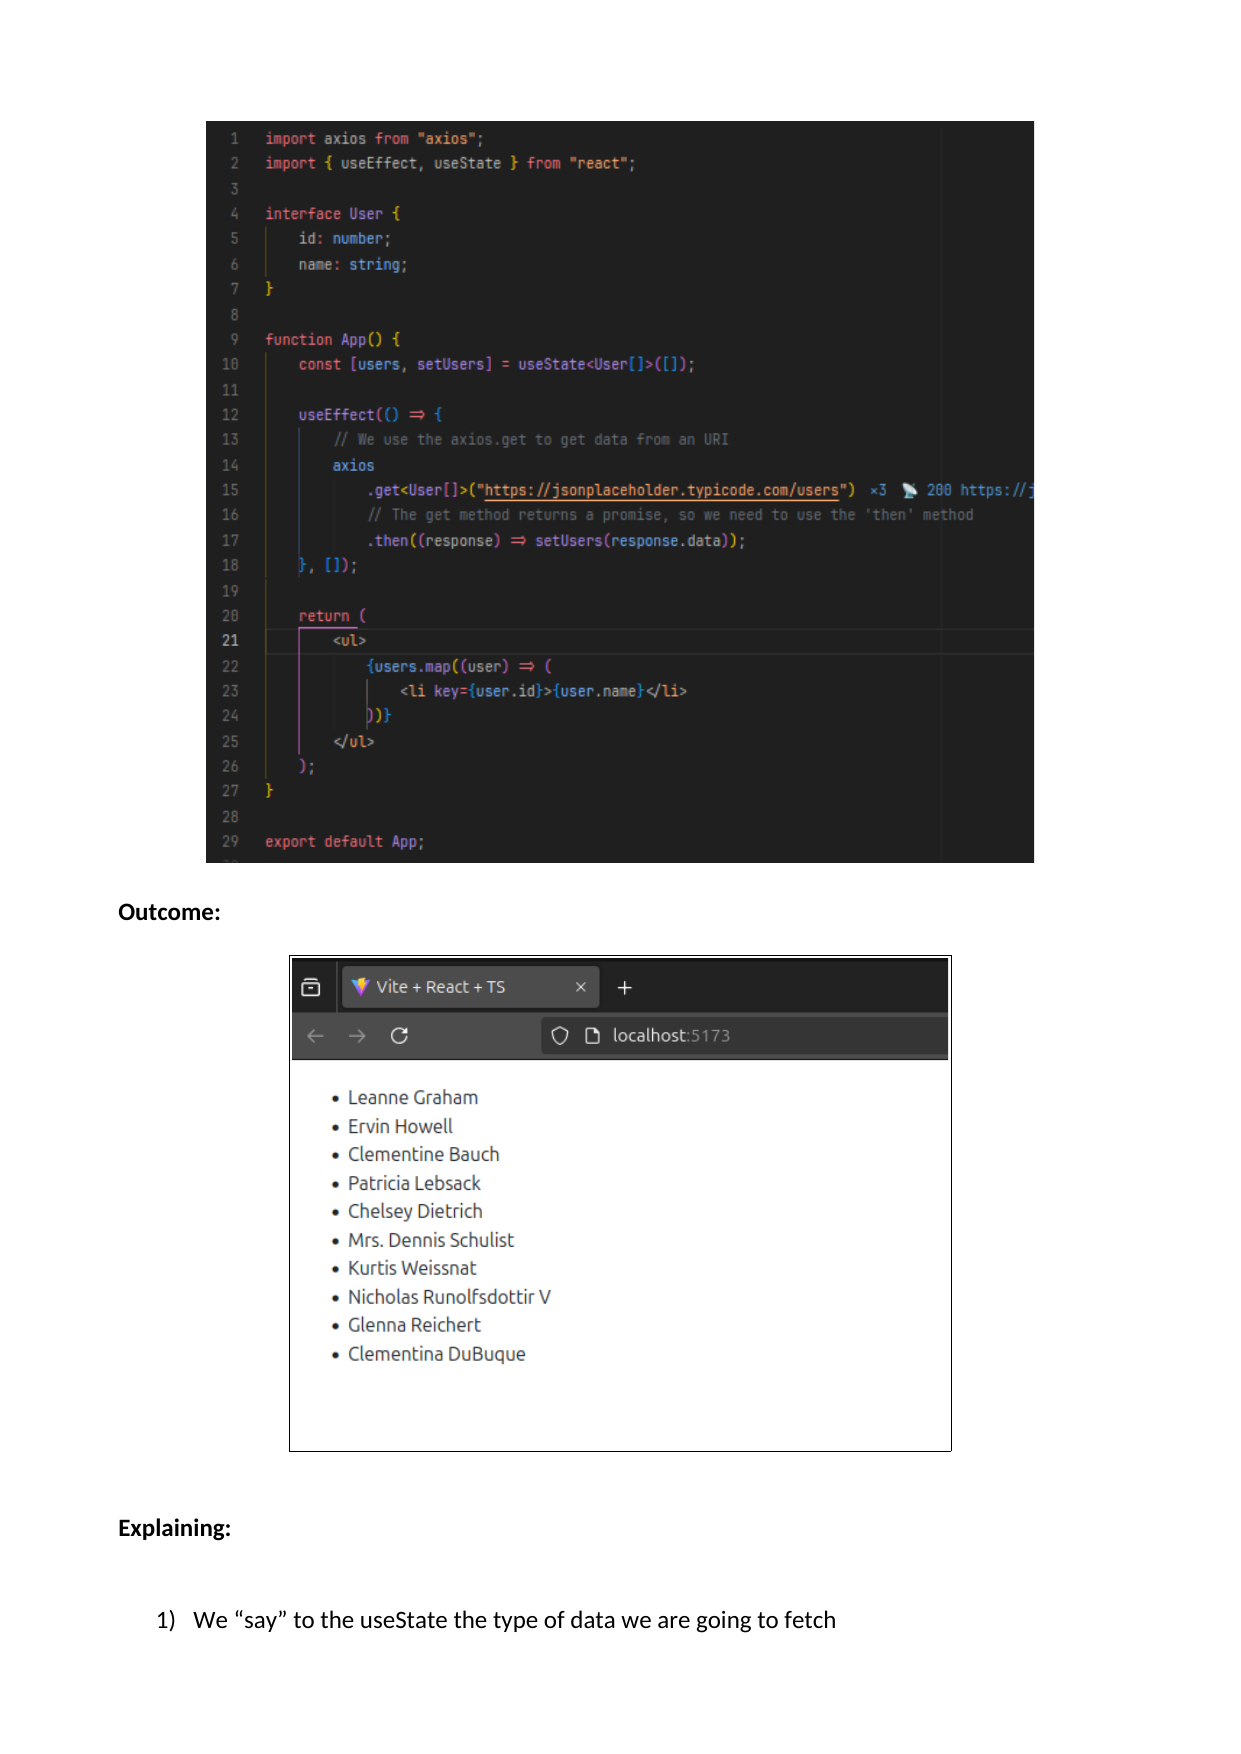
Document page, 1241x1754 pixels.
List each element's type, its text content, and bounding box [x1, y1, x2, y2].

text Outcome: [118, 896, 1122, 927]
picture [206, 121, 1035, 863]
picture [292, 958, 949, 1449]
list We “say” to the useState the type of data we are going to fetch [156, 1604, 1122, 1634]
text Explaining: [118, 1512, 1122, 1543]
